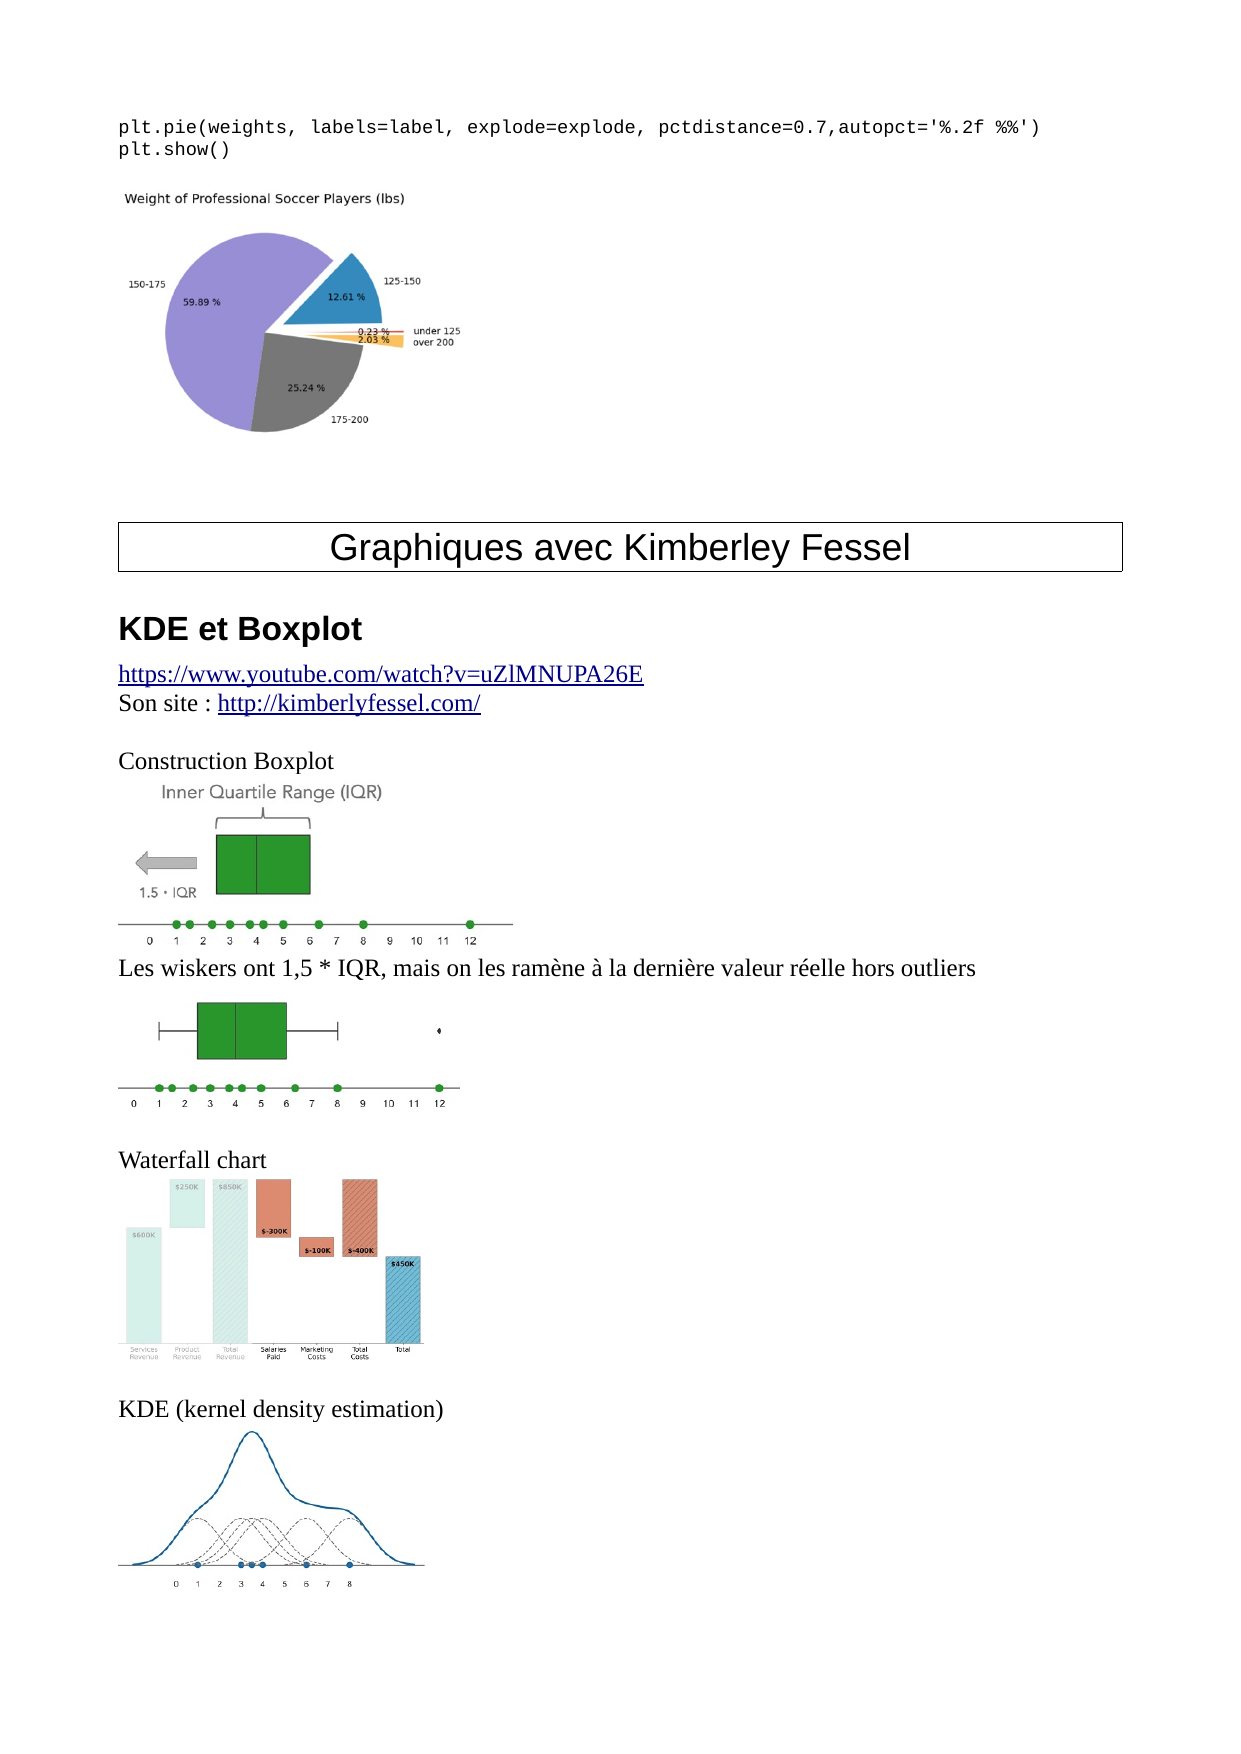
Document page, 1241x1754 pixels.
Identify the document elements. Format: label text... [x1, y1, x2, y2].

text Waterfall chart [118, 1145, 1122, 1174]
text plt.show() [118, 139, 1122, 161]
subtitle KDE et Boxplot [118, 608, 1122, 647]
text Les wiskers ont 1,5 * IQR, mais on les ramène à la dernière valeur réelle hors outliers [118, 953, 1122, 982]
picture [118, 189, 465, 440]
text https://www.youtube.com/watch?v=uZlMNUPA26E [118, 659, 1122, 688]
text Construction Boxplot [118, 746, 1122, 774]
picture [118, 774, 514, 954]
text plt.pie(weights, labels=label, explode=explode, pctdistance=0.7,autopct='%.2f %%') [118, 118, 1122, 139]
picture [118, 1173, 424, 1366]
picture [118, 982, 460, 1117]
picture [118, 1422, 425, 1592]
subtitle Graphiques avec Kimberley Fessel [119, 523, 1122, 571]
text KDE (kernel density estimation) [118, 1394, 1122, 1423]
text Son site : http://kimberlyfessel.com/ [118, 688, 1122, 717]
